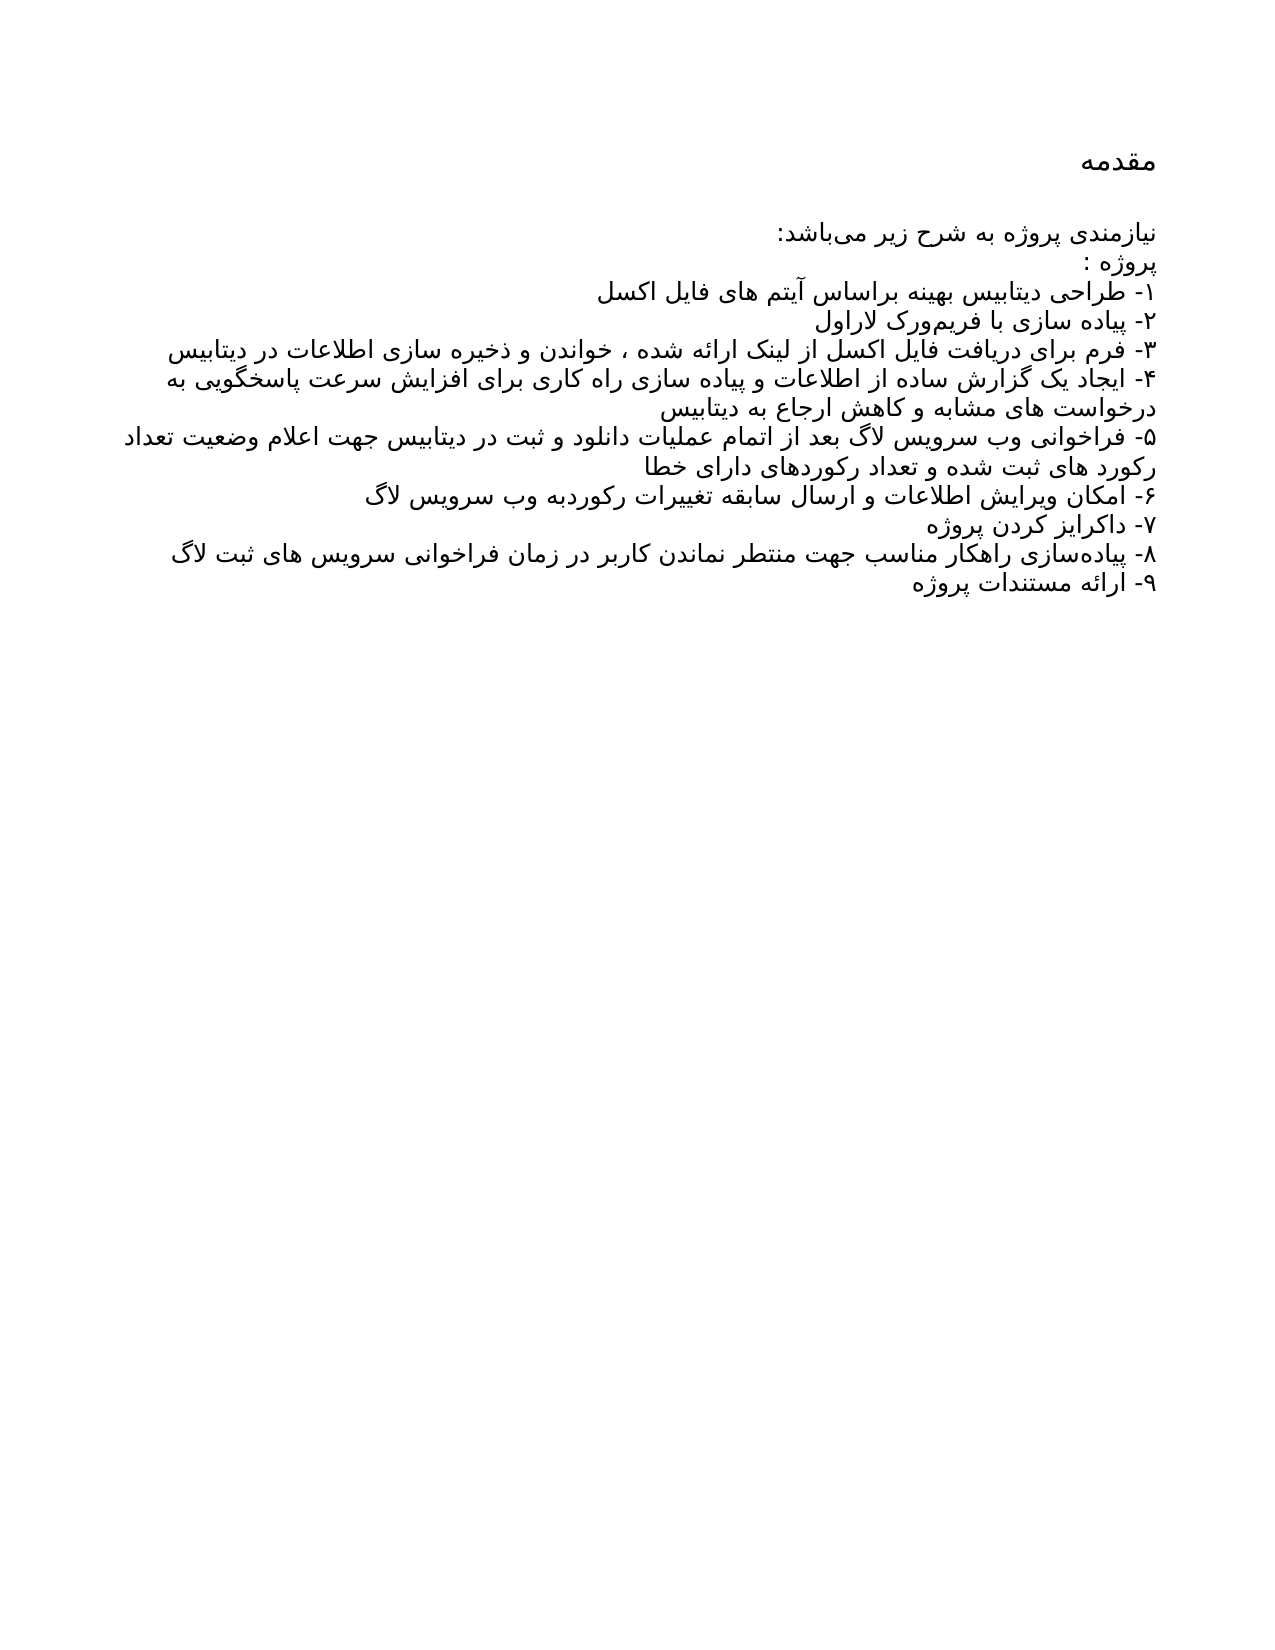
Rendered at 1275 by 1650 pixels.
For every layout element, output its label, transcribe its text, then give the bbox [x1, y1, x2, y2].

subtitle مقدمه [118, 143, 1157, 177]
text ۸- پیاده‌سازی راهکار مناسب جهت منتطر نماندن کاربر در زمان فراخوانی سرویس های ثبت لاگ [118, 539, 1157, 568]
text نیازمندی پروژه به شرح زیر می‌باشد: [118, 218, 1157, 247]
text پروژه : ۱- طراحی دیتابیس بهینه براساس آیتم های فایل اکسل ۲- پیاده سازی با فریم‌ورک لاراول ۳- فرم برای دریافت فایل اکسل از لینک ارائه شده ، خواندن و ذخیره سازی اطلاعات در دیتابیس ۴- ایجاد یک گزارش ساده از اطلاعات و پیاده سازی راه کاری برای افزایش سرعت پاسخگویی به درخواست های مشابه و کاهش ارجاع به دیتابیس ۵- فراخوانی وب سرویس لاگ بعد از اتمام عملیات دانلود و ثبت در دیتابیس جهت اعلام وضعیت تعداد رکورد های ثبت شده و تعداد رکوردهای دارای خطا ۶- امکان ویرایش اطلاعات و ارسال سابقه تغییرات رکوردبه وب سرویس لاگ [118, 247, 1157, 510]
text ۹- ارائه مستندات پروژه [118, 568, 1157, 597]
text ۷- داکرایز کردن پروژه [118, 510, 1157, 539]
